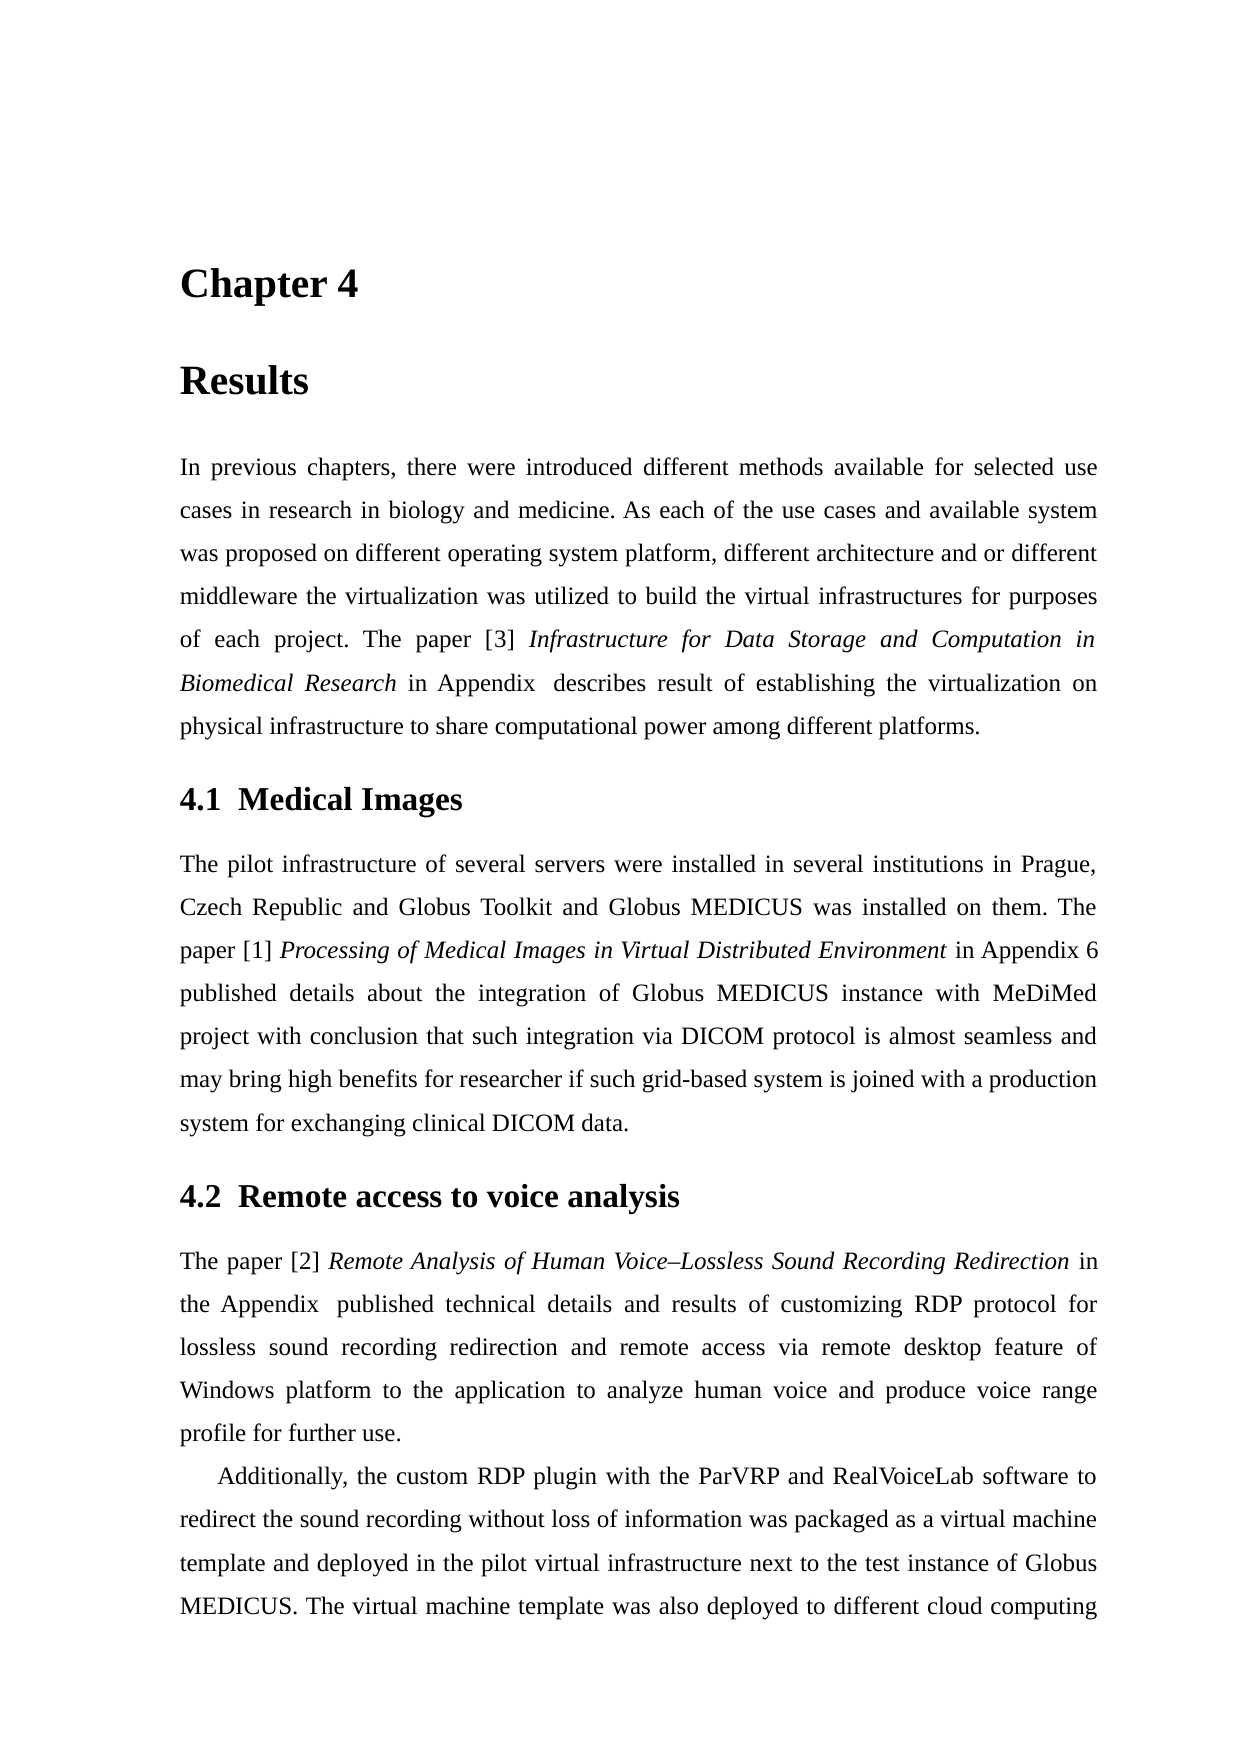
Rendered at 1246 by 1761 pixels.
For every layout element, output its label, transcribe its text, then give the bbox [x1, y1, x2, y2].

text In previous chapters, there were introduced different methods available for selected use cases in research in biology and medicine. As each of the use cases and available system was proposed on different operating system platform, different architecture and or different middleware the virtualization was utilized to build the virtual infrastructures for purposes of each project. The paper [3] Infrastructure for Data Storage and Computation in Biomedical Research in Appendix describes result of establishing the virtualization on physical infrastructure to share computational power among different platforms. [179, 452, 1098, 739]
text The paper [2] Remote Analysis of Human Voice–Lossless Sound Recording Redirection in the Appendix published technical details and results of customizing RDP protocol for lossless sound recording redirection and remote access via remote desktop feature of Windows platform to the application to analyze human voice and produce voice range profile for further use. [179, 1246, 1098, 1447]
text Additionally, the custom RDP plugin with the ParVRP and RealVoiceLab software to redirect the sound recording without loss of information was packaged as a virtual machine template and deployed in the pilot virtual infrastructure next to the test instance of Globus MEDICUS. The virtual machine template was also deployed to different cloud computing [179, 1461, 1098, 1619]
subtitle 4.2 Remote access to voice analysis [179, 1176, 1098, 1214]
subtitle 4.1 Medical Images [179, 779, 1098, 817]
text The pilot infrastructure of several servers were installed in several institutions in Prague, Czech Republic and Globus Toolkit and Globus MEDICUS was installed on them. The paper [1] Processing of Medical Images in Virtual Distributed Environment in Appendix 6 published details about the integration of Globus MEDICUS instance with MeDiMed project with conclusion that such integration via DICOM protocol is almost seamless and may bring high benefits for researcher if such grid-based system is joined with a production system for exchanging clinical DICOM data. [179, 849, 1098, 1136]
subtitle Results [179, 355, 1098, 403]
text Chapter 4 [179, 258, 1098, 306]
